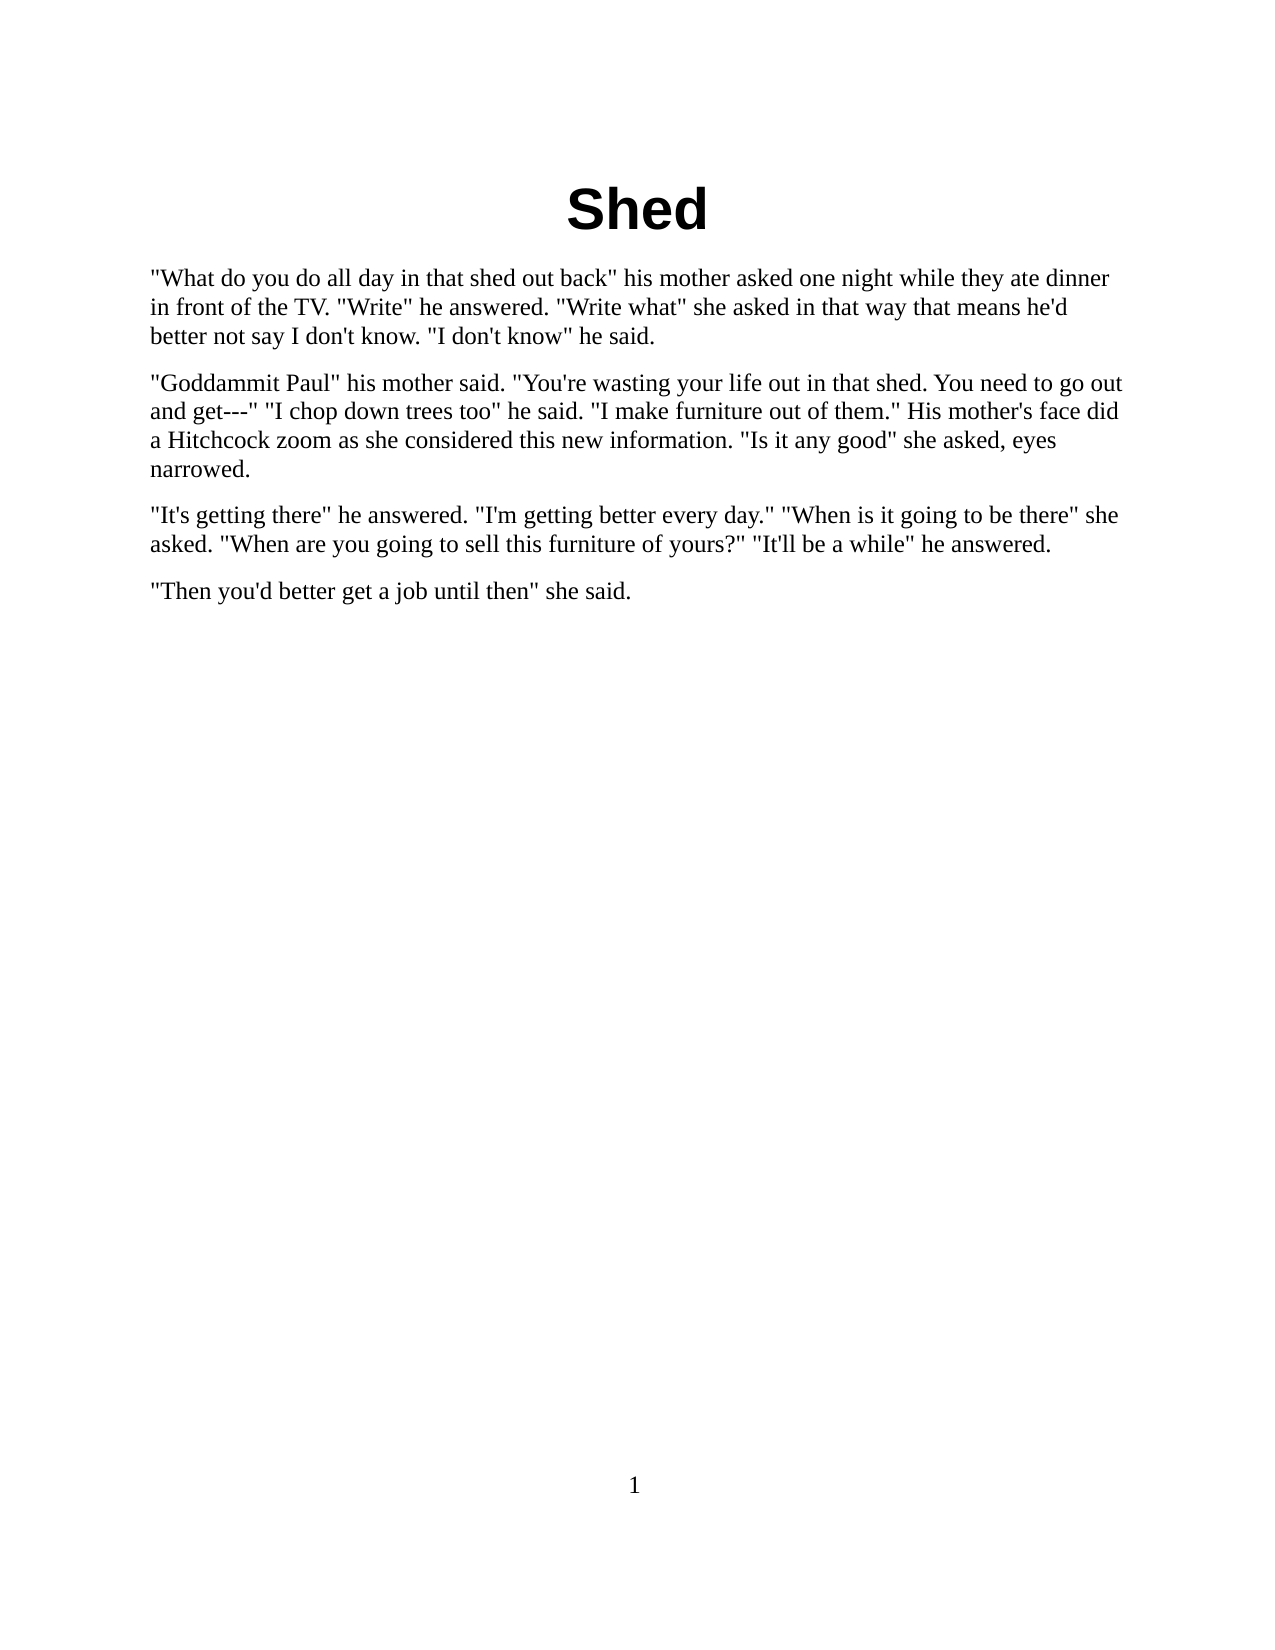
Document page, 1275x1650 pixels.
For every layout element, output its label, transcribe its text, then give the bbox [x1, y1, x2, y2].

text "Goddammit Paul" his mother said. "You're wasting your life out in that shed. You need to go out and get---" "I chop down trees too" he said. "I make furniture out of them." His mother's face did a Hitchcock zoom as she considered this new information. "Is it any good" she asked, eyes narrowed. [150, 368, 1125, 483]
text "Then you'd better get a job until then" she said. [150, 576, 1125, 605]
text "What do you do all day in that shed out back" his mother asked one night while they ate dinner in front of the TV. "Write" he answered. "Write what" she asked in that way that means he'd better not say I don't know. "I don't know" he said. [150, 263, 1125, 350]
title Shed [150, 175, 1125, 242]
text "It's getting there" he answered. "I'm getting better every day." "When is it going to be there" she asked. "When are you going to sell this furniture of yours?" "It'll be a while" he answered. [150, 501, 1125, 558]
